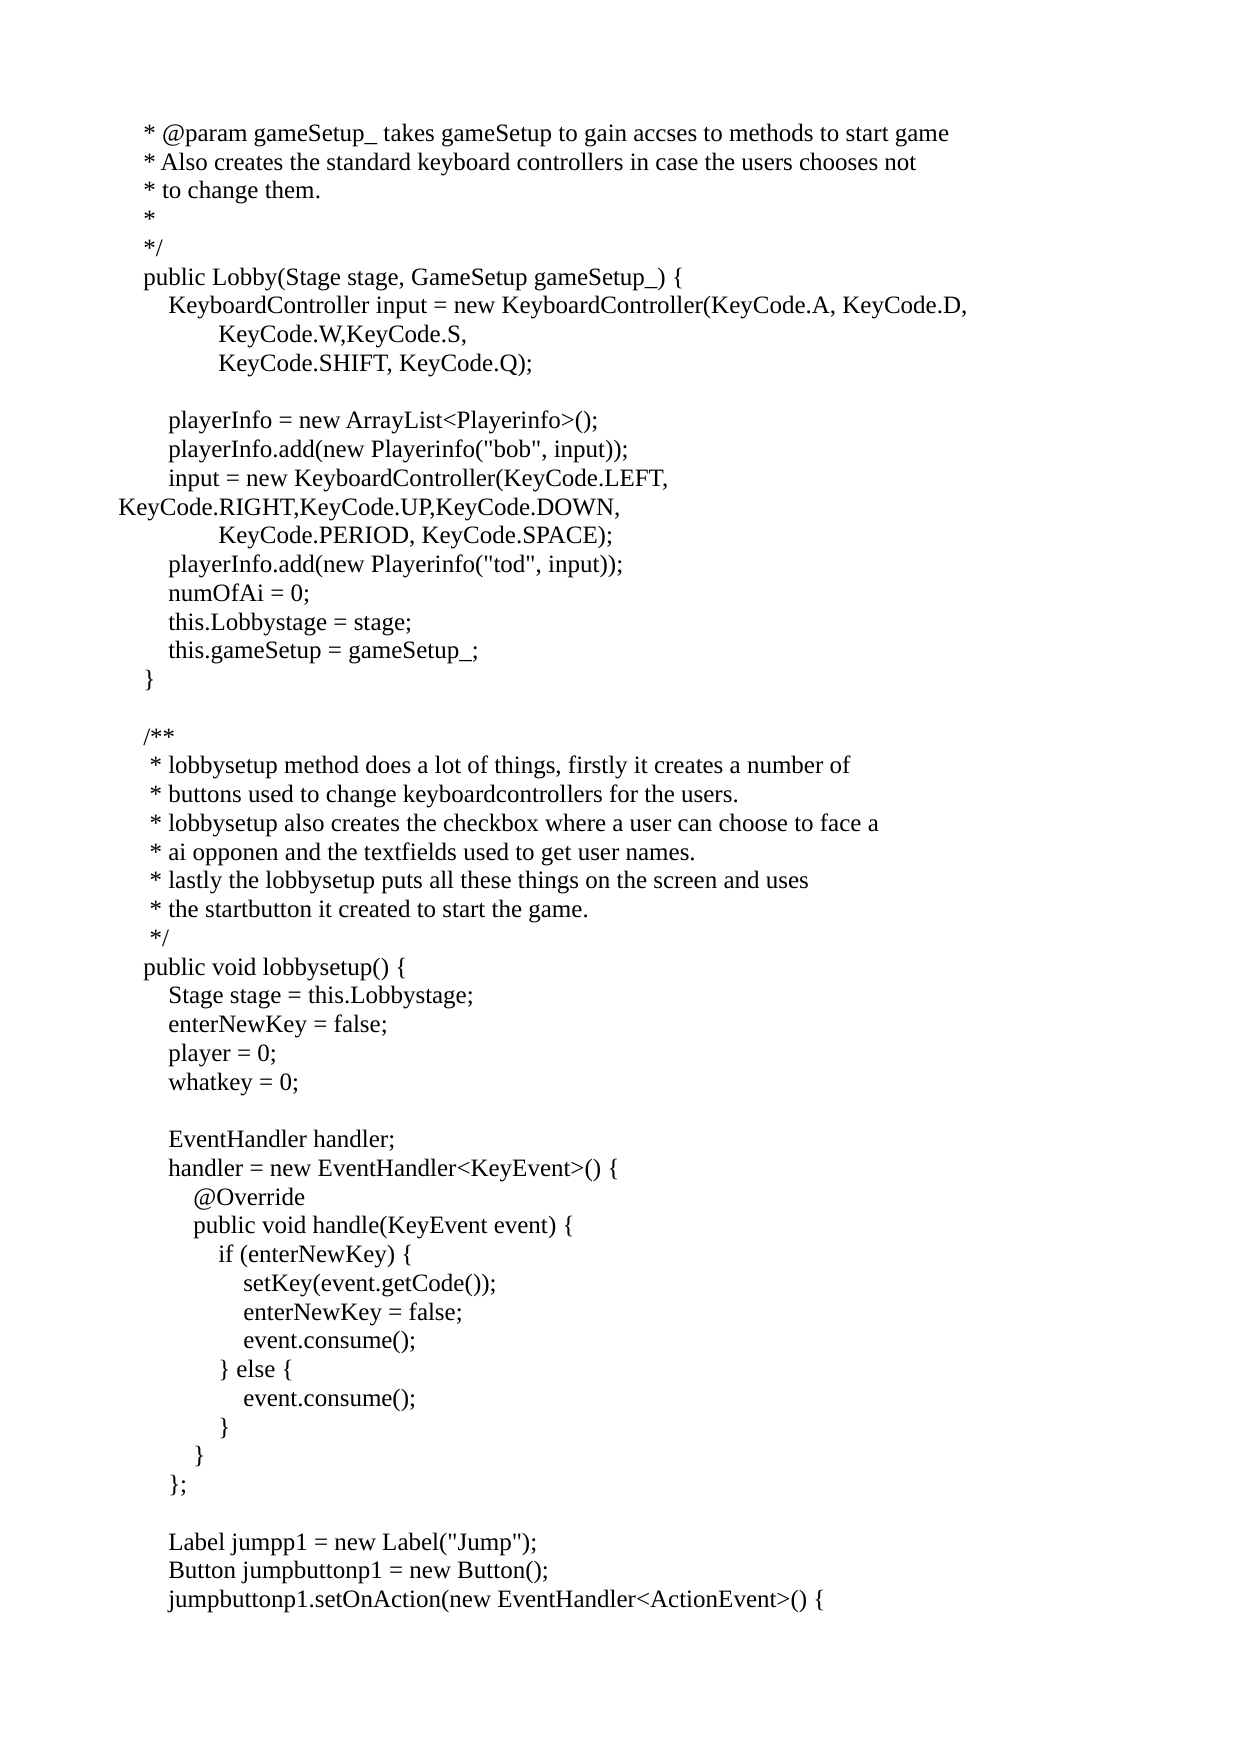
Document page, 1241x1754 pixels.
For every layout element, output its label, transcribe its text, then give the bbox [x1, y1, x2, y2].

text KeyboardController input = new KeyboardController(KeyCode.A, KeyCode.D, [118, 291, 1122, 319]
text /** [118, 722, 1122, 751]
text * lobbysetup also creates the checkbox where a user can choose to face a [118, 808, 1122, 837]
text * @param gameSetup_ takes gameSetup to gain accses to methods to start game [118, 118, 1122, 147]
text * [118, 204, 1122, 233]
text Stage stage = this.Lobbystage; [118, 981, 1122, 1009]
text * to change them. [118, 176, 1122, 204]
text * Also creates the standard keyboard controllers in case the users chooses not [118, 147, 1122, 176]
text playerInfo.add(new Playerinfo("bob", input)); [118, 434, 1122, 463]
text * ai opponen and the textfields used to get user names. [118, 837, 1122, 866]
text input = new KeyboardController(KeyCode.LEFT, KeyCode.RIGHT,KeyCode.UP,KeyCode.DOWN, [118, 463, 1122, 521]
text this.Lobbystage = stage; [118, 607, 1122, 636]
text playerInfo = new ArrayList<Playerinfo>(); [118, 406, 1122, 434]
text Button jumpbuttonp1 = new Button(); [118, 1556, 1122, 1584]
text enterNewKey = false; [118, 1297, 1122, 1326]
text public Lobby(Stage stage, GameSetup gameSetup_) { [118, 262, 1122, 291]
text event.consume(); [118, 1383, 1122, 1412]
text */ [118, 233, 1122, 262]
text playerInfo.add(new Playerinfo("tod", input)); [118, 549, 1122, 578]
text } else { [118, 1354, 1122, 1383]
text enterNewKey = false; [118, 1009, 1122, 1038]
text * buttons used to change keyboardcontrollers for the users. [118, 779, 1122, 808]
text jumpbuttonp1.setOnAction(new EventHandler<ActionEvent>() { [118, 1584, 1122, 1613]
text } [118, 1441, 1122, 1469]
text if (enterNewKey) { [118, 1239, 1122, 1268]
text @Override [118, 1182, 1122, 1211]
text whatkey = 0; [118, 1067, 1122, 1096]
text this.gameSetup = gameSetup_; [118, 636, 1122, 664]
text Label jumpp1 = new Label("Jump"); [118, 1527, 1122, 1556]
text setKey(event.getCode()); [118, 1268, 1122, 1297]
text EventHandler handler; [118, 1124, 1122, 1153]
text public void handle(KeyEvent event) { [118, 1211, 1122, 1239]
text } [118, 1412, 1122, 1441]
text KeyCode.SHIFT, KeyCode.Q); [118, 348, 1122, 377]
text numOfAi = 0; [118, 578, 1122, 607]
text * the startbutton it created to start the game. [118, 894, 1122, 923]
text * lobbysetup method does a lot of things, firstly it creates a number of [118, 751, 1122, 779]
text public void lobbysetup() { [118, 952, 1122, 981]
text event.consume(); [118, 1326, 1122, 1354]
text * lastly the lobbysetup puts all these things on the screen and uses [118, 866, 1122, 894]
text player = 0; [118, 1038, 1122, 1067]
text } [118, 664, 1122, 693]
text KeyCode.W,KeyCode.S, [118, 319, 1122, 348]
text handler = new EventHandler<KeyEvent>() { [118, 1153, 1122, 1182]
text }; [118, 1469, 1122, 1498]
text */ [118, 923, 1122, 952]
text KeyCode.PERIOD, KeyCode.SPACE); [118, 521, 1122, 549]
